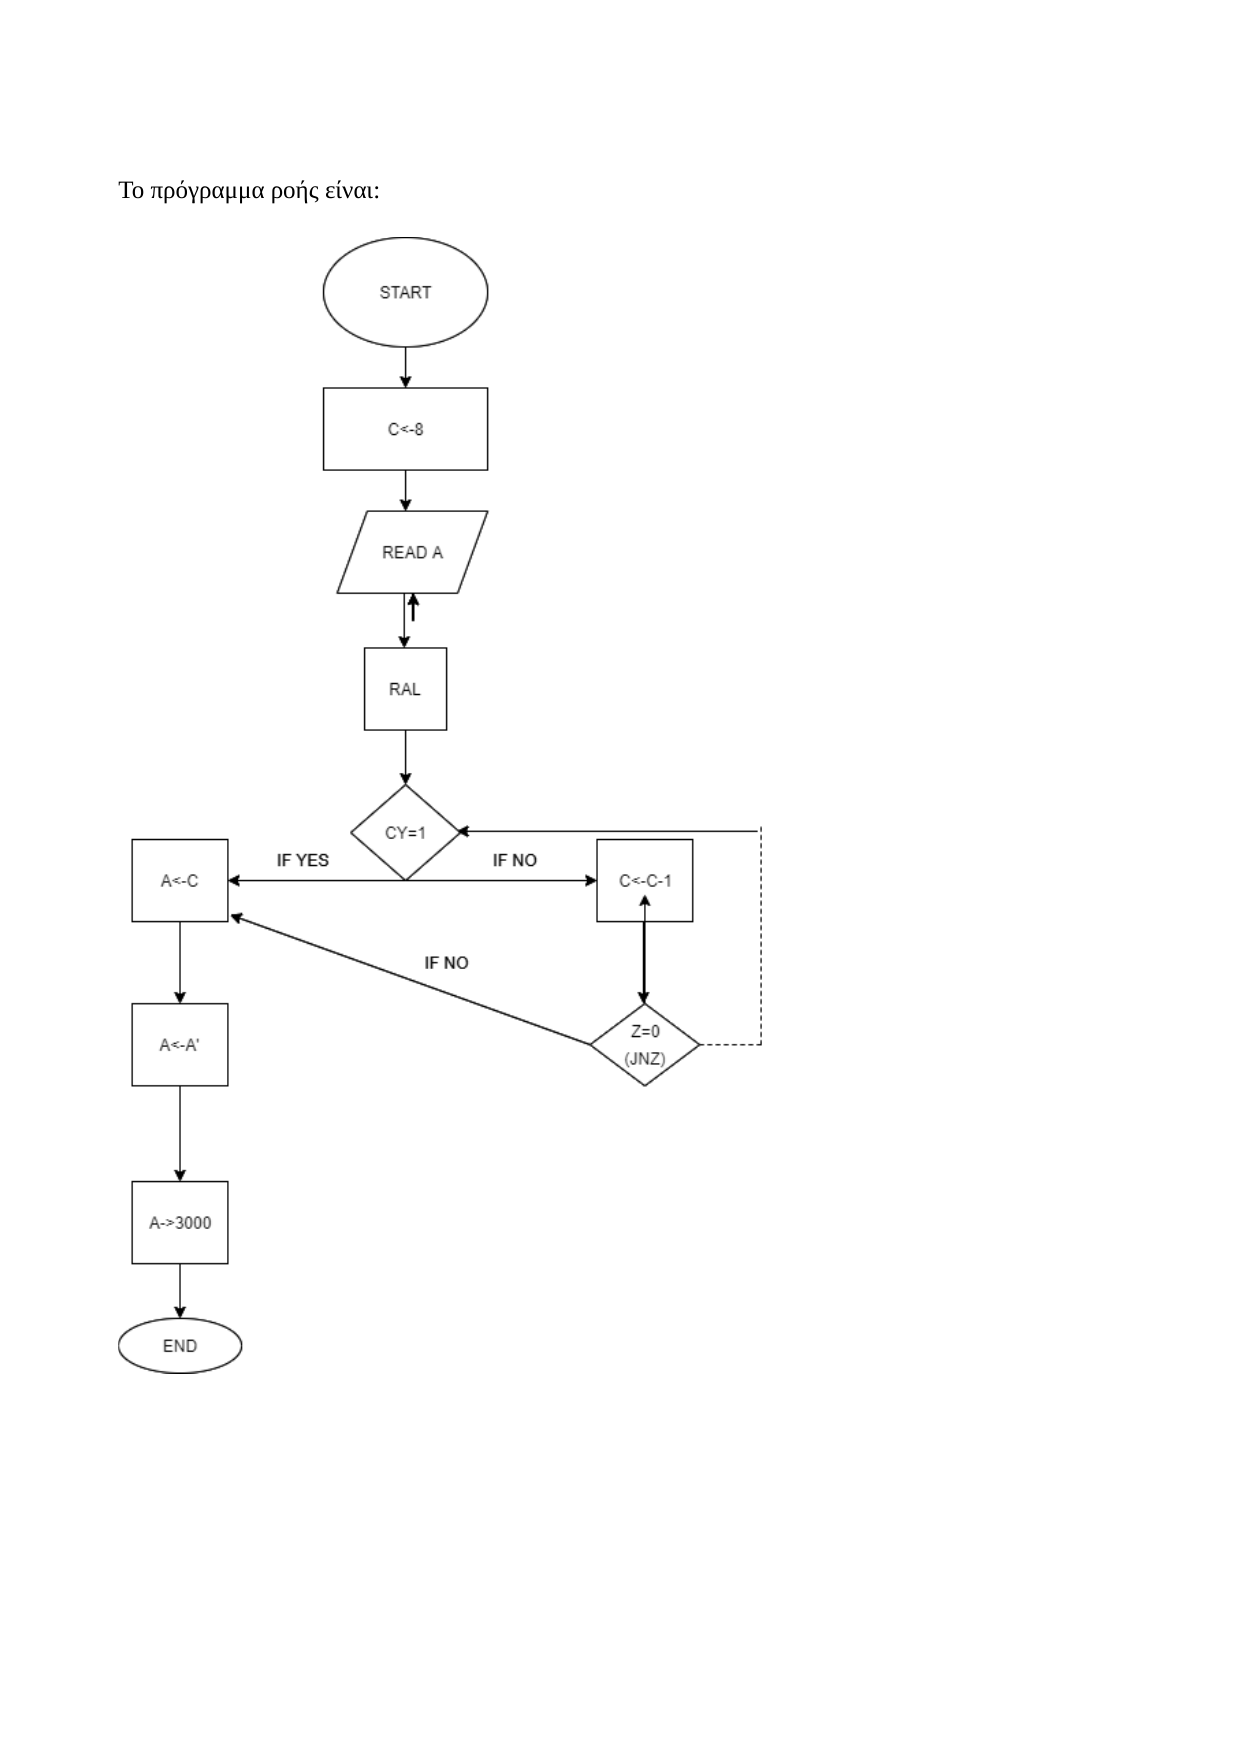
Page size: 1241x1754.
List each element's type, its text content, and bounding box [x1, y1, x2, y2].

text Το πρόγραμμα ροής είναι: [118, 176, 1122, 204]
picture [118, 237, 788, 1374]
